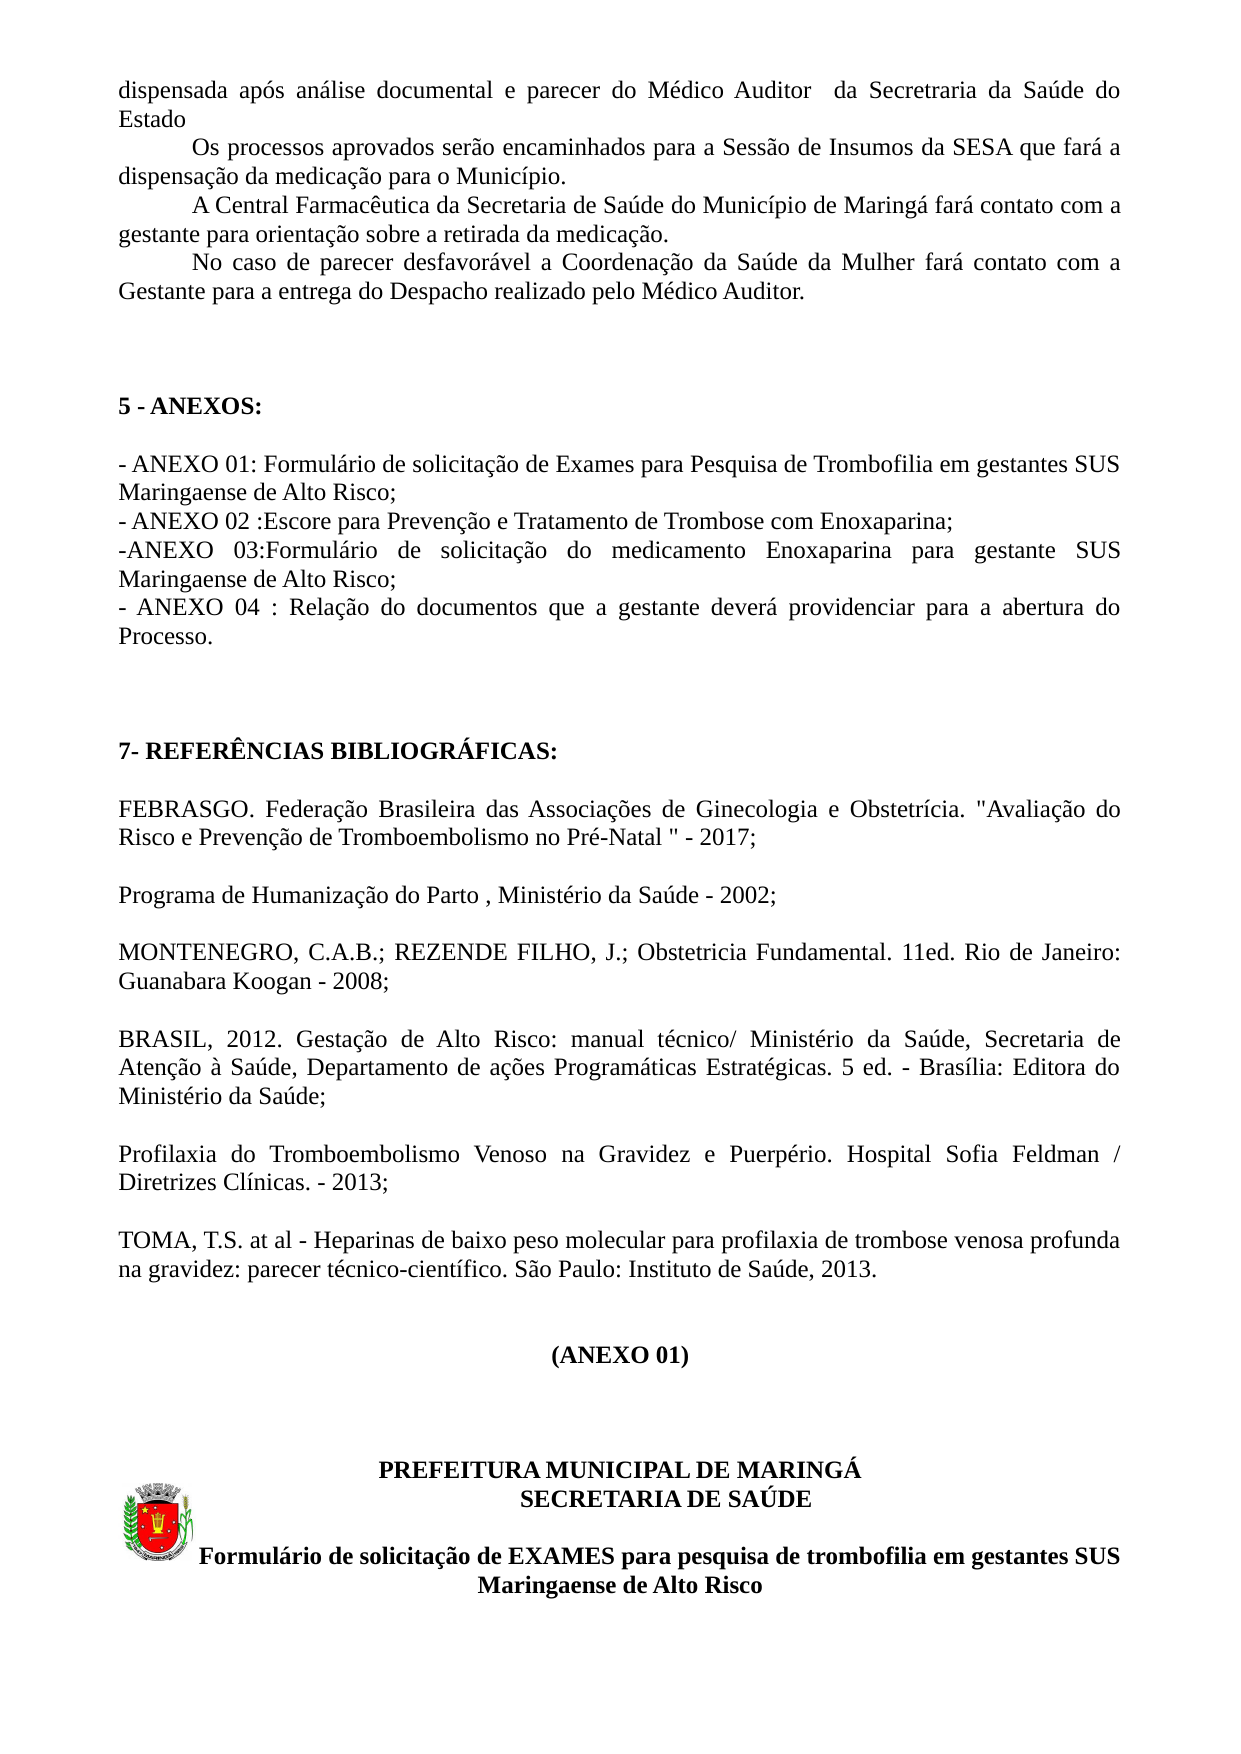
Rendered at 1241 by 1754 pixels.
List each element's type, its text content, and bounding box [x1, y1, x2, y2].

text TOMA, T.S. at al - Heparinas de baixo peso molecular para profilaxia de trombose venosa profunda na gravidez: parecer técnico-científico. São Paulo: Instituto de Saúde, 2013. [118, 1225, 1122, 1282]
text A Central Farmacêutica da Secretaria de Saúde do Município de Maringá fará contato com a gestante para orientação sobre a retirada da medicação. [118, 190, 1122, 247]
text 5 - ANEXOS: [118, 391, 1122, 420]
text 7- REFERÊNCIAS BIBLIOGRÁFICAS: [118, 736, 1122, 765]
text No caso de parecer desfavorável a Coordenação da Saúde da Mulher fará contato com a Gestante para a entrega do Despacho realizado pelo Médico Auditor. [118, 247, 1122, 305]
text MONTENEGRO, C.A.B.; REZENDE FILHO, J.; Obstetricia Fundamental. 11ed. Rio de Janeiro: Guanabara Koogan - 2008; [118, 937, 1122, 995]
text PREFEITURA MUNICIPAL DE MARINGÁ [118, 1455, 1122, 1484]
text dispensada após análise documental e parecer do Médico Auditor da Secretraria da Saúde do Estado [118, 75, 1122, 132]
text - ANEXO 01: Formulário de solicitação de Exames para Pesquisa de Trombofilia em gestantes SUS Maringaense de Alto Risco; [118, 449, 1122, 506]
text Profilaxia do Tromboembolismo Venoso na Gravidez e Puerpério. Hospital Sofia Feldman / Diretrizes Clínicas. - 2013; [118, 1139, 1122, 1196]
text Formulário de solicitação de EXAMES para pesquisa de trombofilia em gestantes SUS Maringaense de Alto Risco [118, 1541, 1122, 1599]
text SECRETARIA DE SAÚDE [198, 1484, 1122, 1512]
text FEBRASGO. Federação Brasileira das Associações de Ginecologia e Obstetrícia. "Avaliação do Risco e Prevenção de Tromboembolismo no Pré-Natal " - 2017; [118, 794, 1122, 851]
text (ANEXO 01) [118, 1340, 1122, 1369]
text - ANEXO 04 : Relação do documentos que a gestante deverá providenciar para a abertura do Processo. [118, 592, 1122, 650]
text -ANEXO 03:Formulário de solicitação do medicamento Enoxaparina para gestante SUS Maringaense de Alto Risco; [118, 535, 1122, 592]
text Os processos aprovados serão encaminhados para a Sessão de Insumos da SESA que fará a dispensação da medicação para o Município. [118, 132, 1122, 190]
text BRASIL, 2012. Gestação de Alto Risco: manual técnico/ Ministério da Saúde, Secretaria de Atenção à Saúde, Departamento de ações Programáticas Estratégicas. 5 ed. - Brasília: Editora do Ministério da Saúde; [118, 1024, 1122, 1110]
text Programa de Humanização do Parto , Ministério da Saúde - 2002; [118, 880, 1122, 909]
text - ANEXO 02 :Escore para Prevenção e Tratamento de Trombose com Enoxaparina; [118, 506, 1122, 535]
